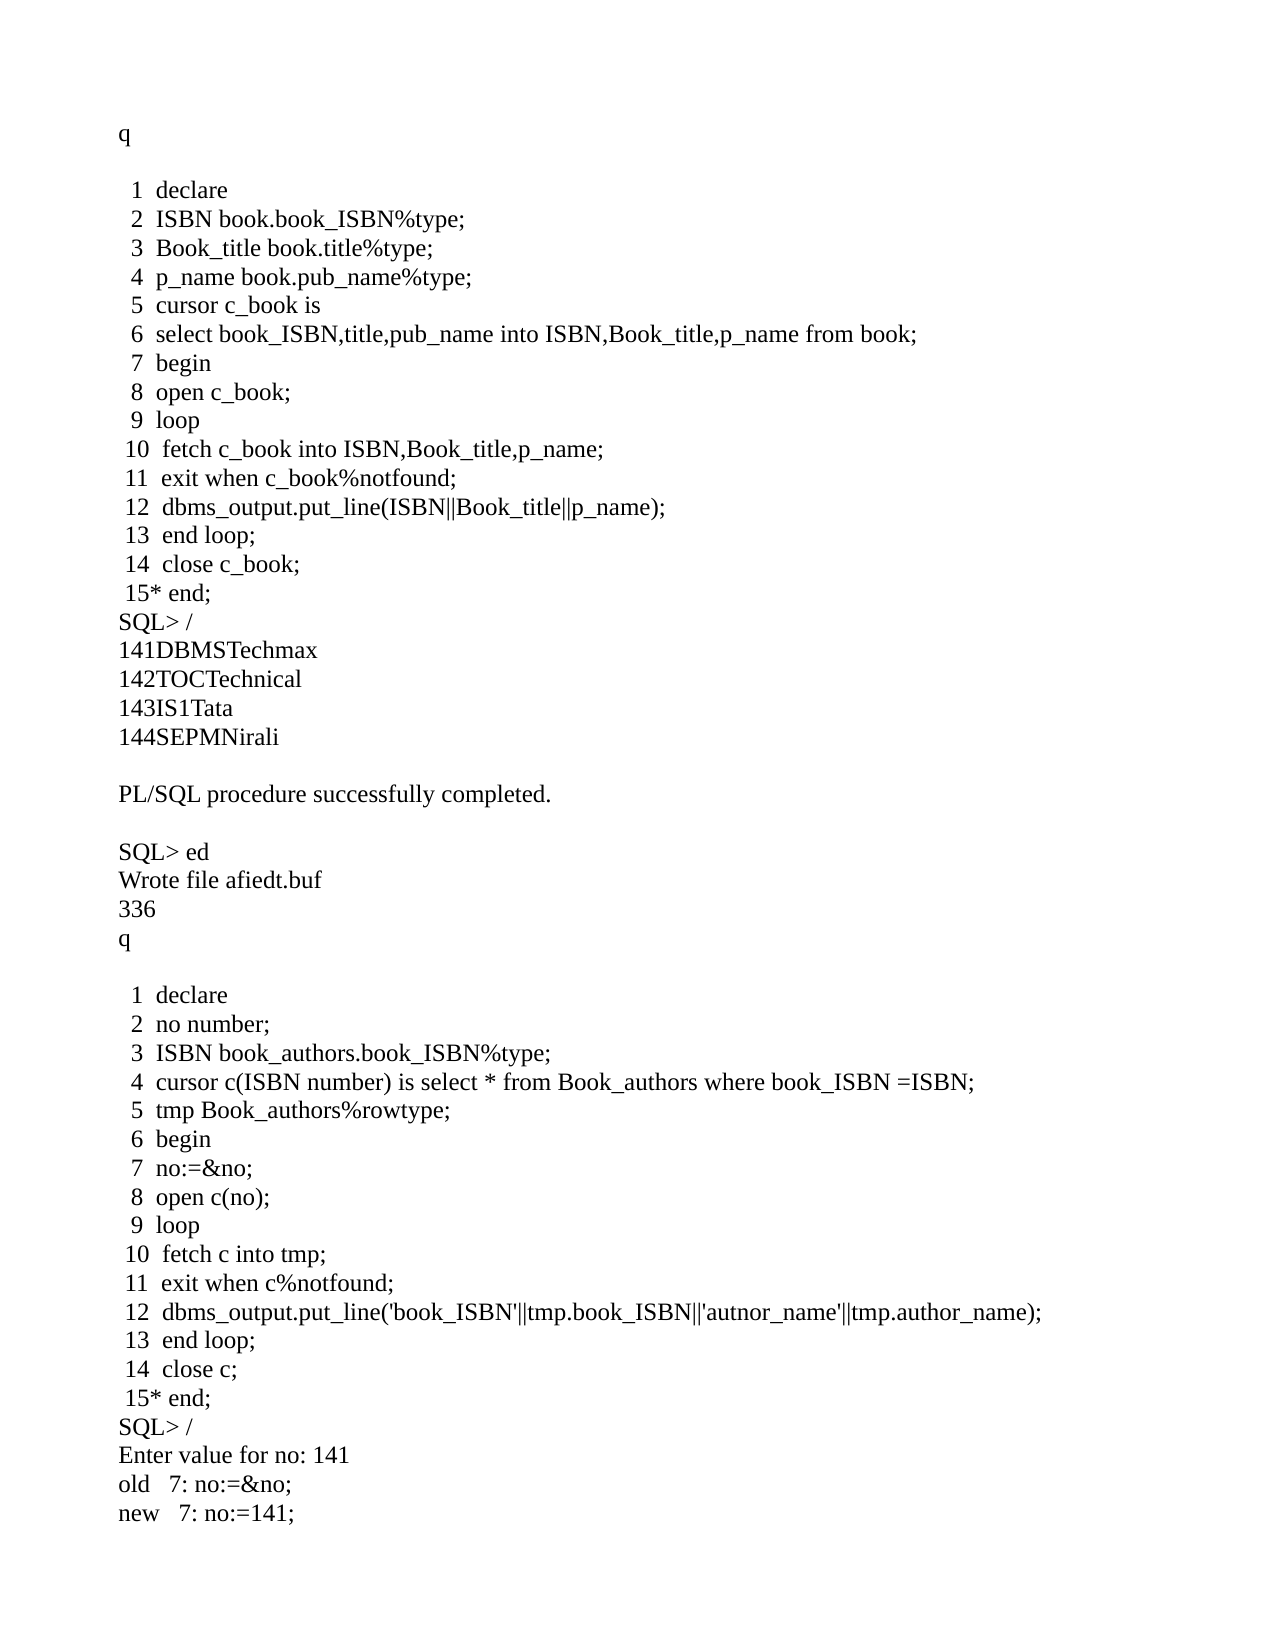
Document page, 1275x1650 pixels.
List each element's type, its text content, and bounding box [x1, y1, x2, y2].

text 8 open c(no); [118, 1182, 1157, 1211]
text 5 cursor c_book is [118, 291, 1157, 319]
text 14 close c_book; [118, 549, 1157, 578]
text 9 loop [118, 406, 1157, 434]
text Enter value for no: 141 [118, 1441, 1157, 1469]
text 3 ISBN book_authors.book_ISBN%type; [118, 1038, 1157, 1067]
text q [118, 118, 1157, 147]
text q [118, 923, 1157, 952]
text PL/SQL procedure successfully completed. [118, 779, 1157, 808]
text 12 dbms_output.put_line('book_ISBN'||tmp.book_ISBN||'autnor_name'||tmp.author_name); [118, 1297, 1157, 1326]
text 12 dbms_output.put_line(ISBN||Book_title||p_name); [118, 492, 1157, 521]
text 7 no:=&no; [118, 1153, 1157, 1182]
text 336 [118, 894, 1157, 923]
text 6 select book_ISBN,title,pub_name into ISBN,Book_title,p_name from book; [118, 319, 1157, 348]
text 7 begin [118, 348, 1157, 377]
text SQL> / [118, 607, 1157, 636]
text 2 no number; [118, 1009, 1157, 1038]
text 2 ISBN book.book_ISBN%type; [118, 204, 1157, 233]
text 142TOCTechnical [118, 664, 1157, 693]
text 14 close c; [118, 1354, 1157, 1383]
text 143IS1Tata [118, 693, 1157, 722]
text 141DBMSTechmax [118, 636, 1157, 664]
text 4 cursor c(ISBN number) is select * from Book_authors where book_ISBN =ISBN; [118, 1067, 1157, 1096]
text 15* end; [118, 578, 1157, 607]
text 4 p_name book.pub_name%type; [118, 262, 1157, 291]
text new 7: no:=141; [118, 1498, 1157, 1527]
text 8 open c_book; [118, 377, 1157, 406]
text old 7: no:=&no; [118, 1469, 1157, 1498]
text 9 loop [118, 1211, 1157, 1239]
text 10 fetch c into tmp; [118, 1239, 1157, 1268]
text Wrote file afiedt.buf [118, 866, 1157, 894]
text 11 exit when c%notfound; [118, 1268, 1157, 1297]
text 15* end; [118, 1383, 1157, 1412]
text 144SEPMNirali [118, 722, 1157, 751]
text 1 declare [118, 176, 1157, 204]
text 13 end loop; [118, 521, 1157, 549]
text 3 Book_title book.title%type; [118, 233, 1157, 262]
text 5 tmp Book_authors%rowtype; [118, 1096, 1157, 1124]
text 6 begin [118, 1124, 1157, 1153]
text 10 fetch c_book into ISBN,Book_title,p_name; [118, 434, 1157, 463]
text 11 exit when c_book%notfound; [118, 463, 1157, 492]
text 1 declare [118, 981, 1157, 1009]
text SQL> ed [118, 837, 1157, 866]
text 13 end loop; [118, 1326, 1157, 1354]
text SQL> / [118, 1412, 1157, 1441]
